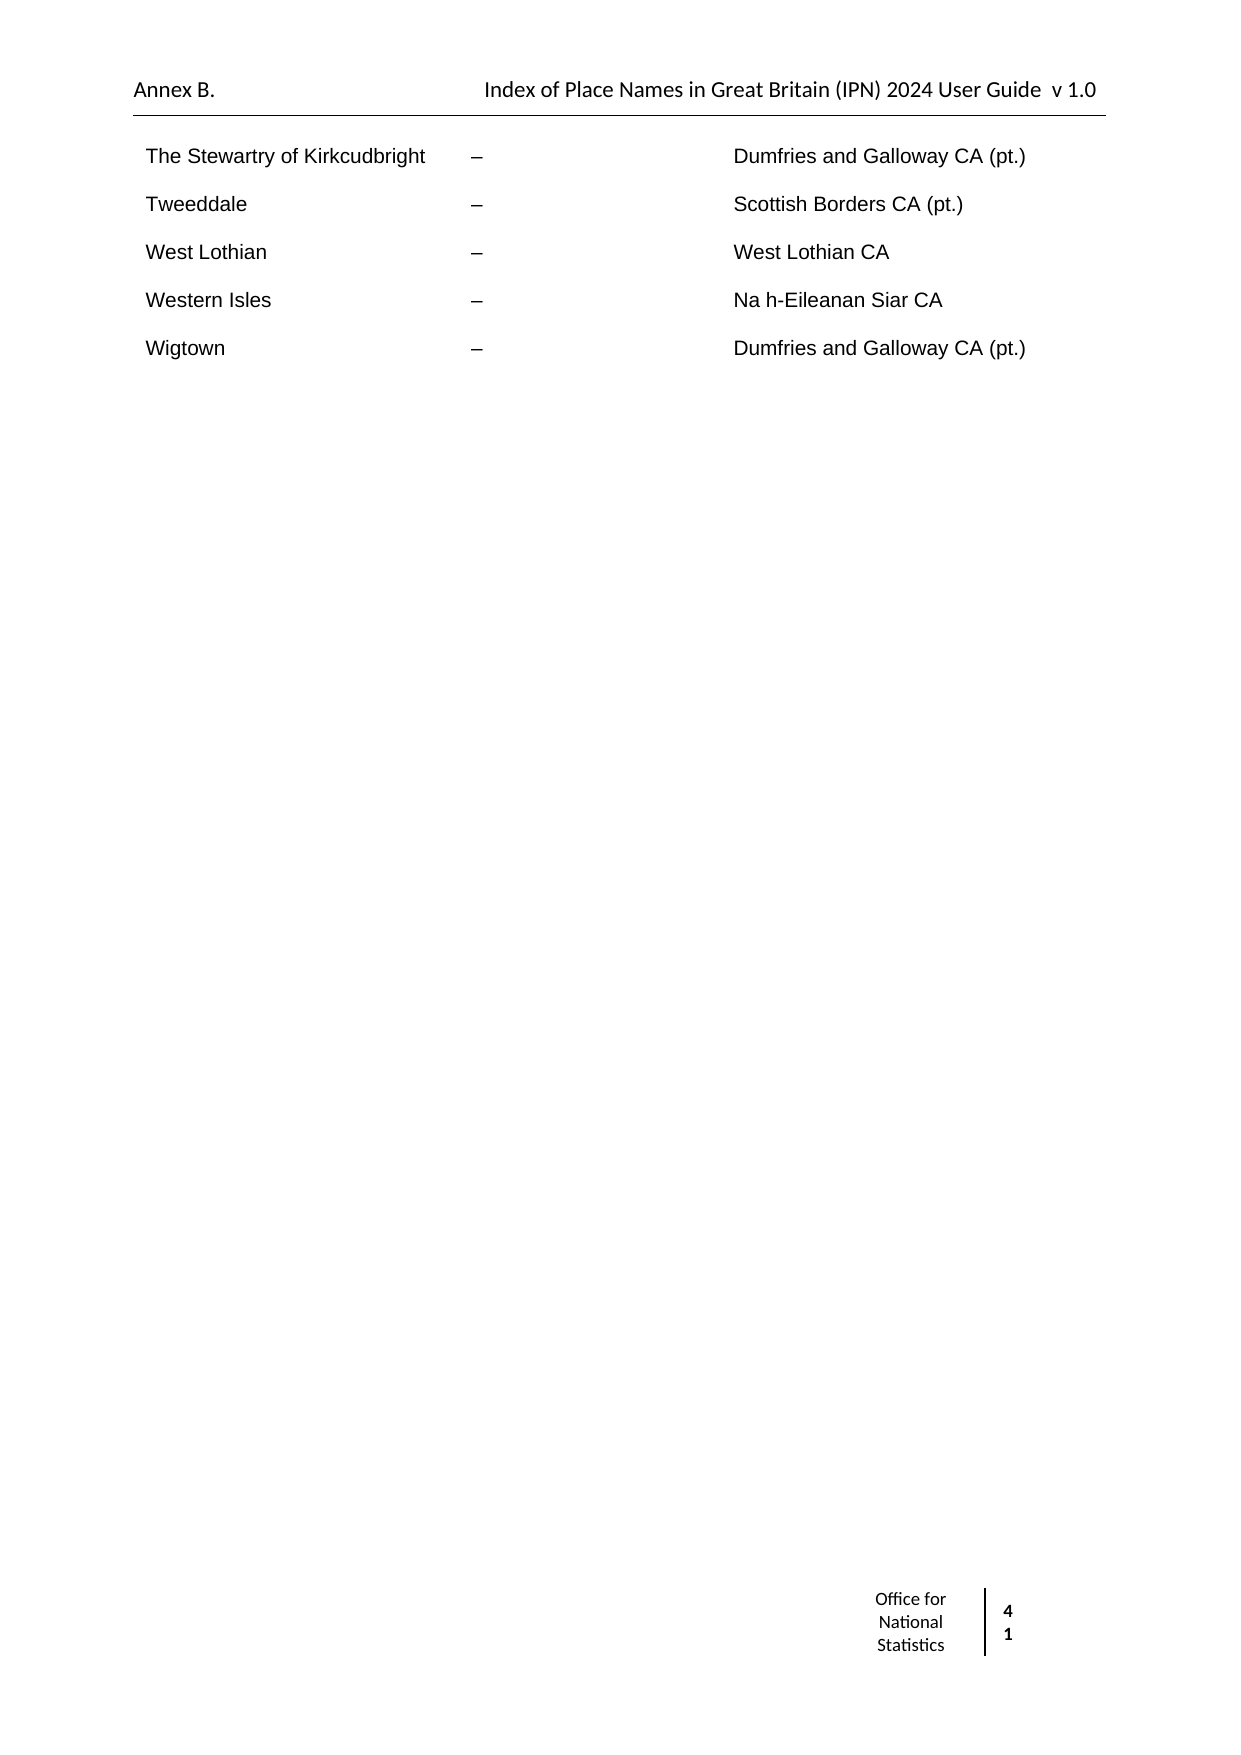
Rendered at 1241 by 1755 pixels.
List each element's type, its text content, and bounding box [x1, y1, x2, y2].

text Western Isles – Na h-Eileanan Siar CA [145, 288, 1094, 312]
text Wigtown – Dumfries and Galloway CA (pt.) [145, 336, 1094, 360]
text West Lothian – West Lothian CA [145, 240, 1094, 264]
text The Stewartry of Kirkcudbright – Dumfries and Galloway CA (pt.) [145, 144, 1094, 168]
text Tweeddale – Scottish Borders CA (pt.) [145, 192, 1094, 216]
